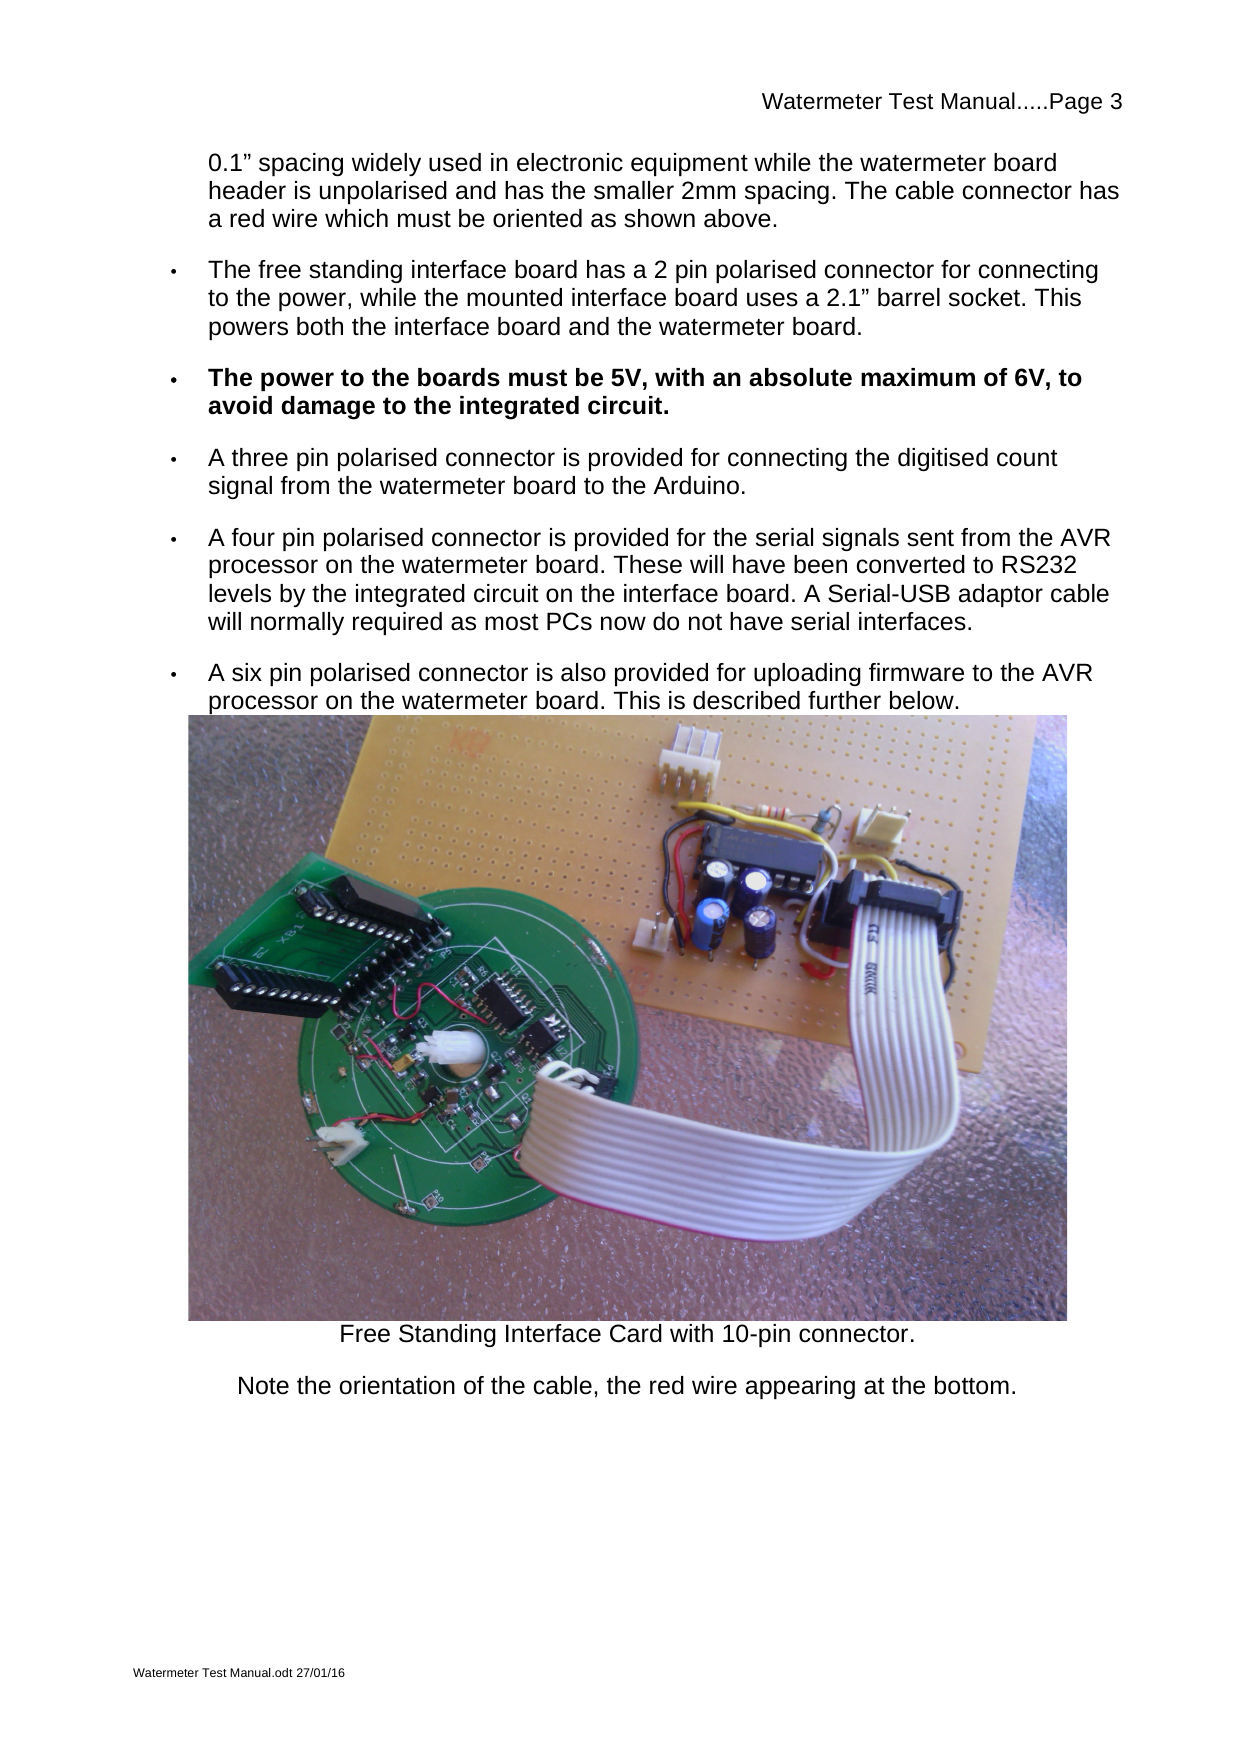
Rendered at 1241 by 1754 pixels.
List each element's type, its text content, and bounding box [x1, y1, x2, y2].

list The power to the boards must be 5V, with an absolute maximum of 6V, to avoid damage to the integrated circuit. [170, 364, 1123, 420]
text Free Standing Interface Card with 10-pin connector. [133, 739, 1123, 1348]
picture [188, 715, 1068, 1321]
list A six pin polarised connector is also provided for uploading firmware to the AVR processor on the watermeter board. This is described further below. [170, 659, 1123, 715]
text Note the orientation of the cable, the red wire appearing at the bottom. [133, 1372, 1123, 1400]
list The free standing interface board has a 2 pin polarised connector for connecting to the power, while the mounted interface board uses a 2.1” barrel socket. This powers both the interface board and the watermeter board. [170, 256, 1123, 340]
list A four pin polarised connector is provided for the serial signals sent from the AVR processor on the watermeter board. These will have been converted to RS232 levels by the integrated circuit on the interface board. A Serial-USB adaptor cable will normally required as most PCs now do not have serial interfaces. [170, 523, 1123, 636]
list 0.1” spacing widely used in electronic equipment while the watermeter board header is unpolarised and has the smaller 2mm spacing. The cable connector has a red wire which must be oriented as shown above. [170, 149, 1123, 233]
list A three pin polarised connector is provided for connecting the digitised count signal from the watermeter board to the Arduino. [170, 444, 1123, 500]
